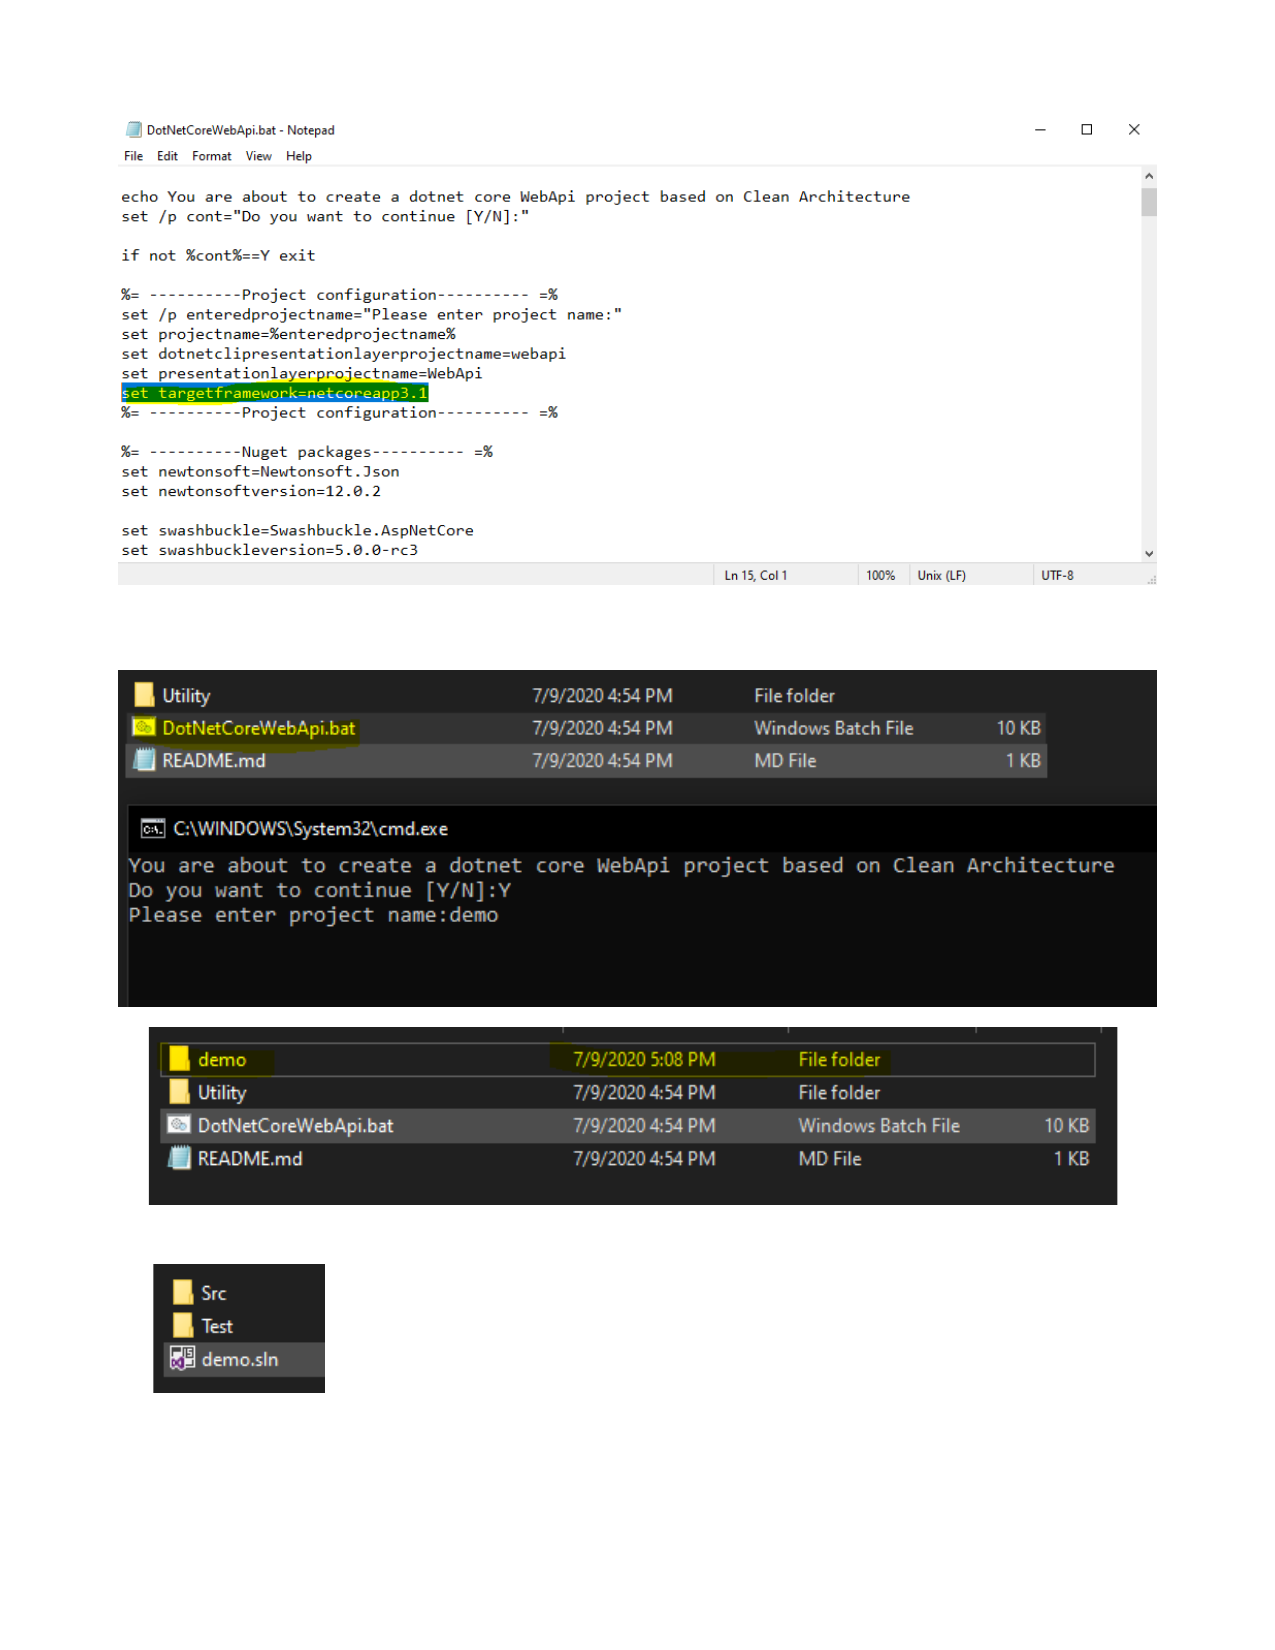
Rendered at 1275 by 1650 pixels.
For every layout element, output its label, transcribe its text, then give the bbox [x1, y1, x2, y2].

text Uncomment below 3 lines, build and run the solution. [118, 1007, 1157, 1521]
picture [118, 118, 1157, 585]
picture [118, 670, 1157, 1007]
picture [153, 1264, 325, 1393]
picture [148, 1027, 1118, 1205]
